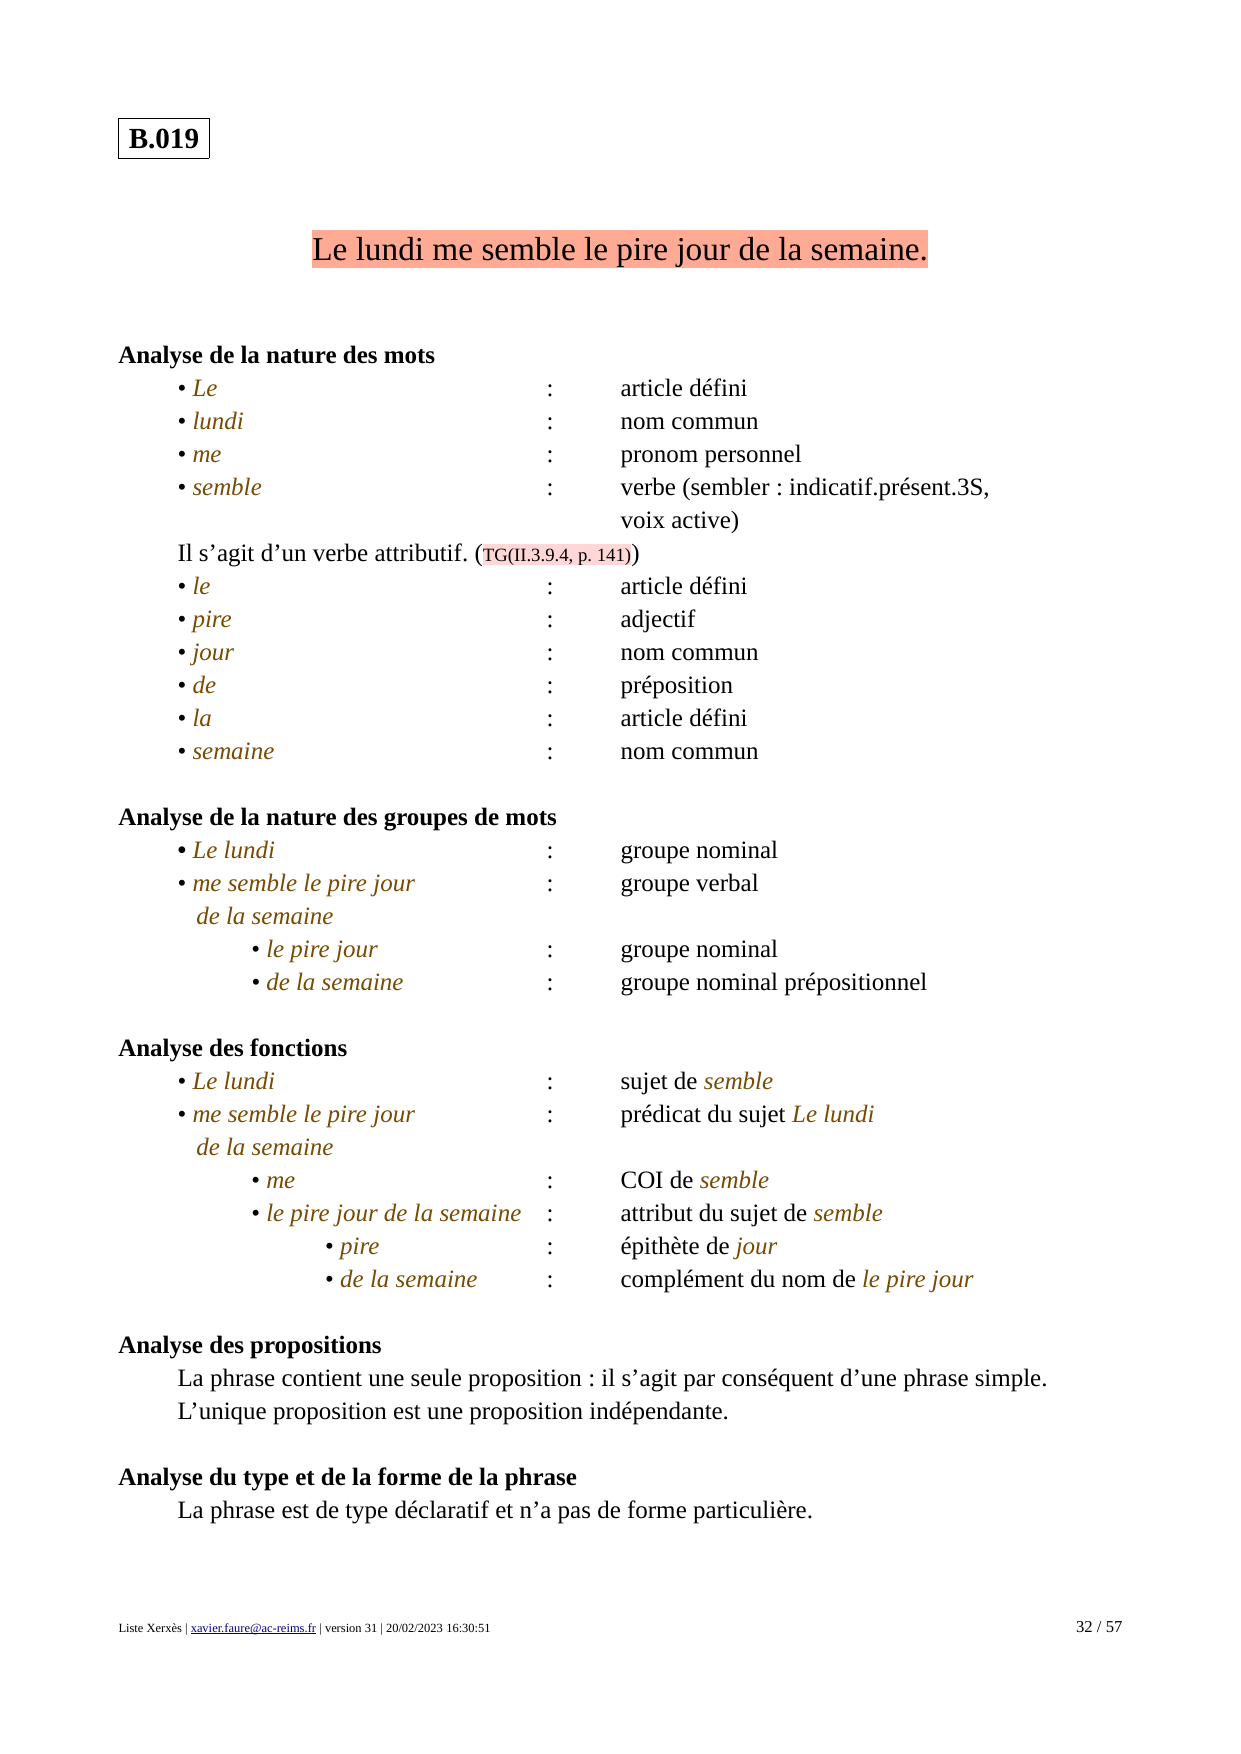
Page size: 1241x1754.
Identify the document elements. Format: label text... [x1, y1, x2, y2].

text • semaine : nom commun [177, 736, 1122, 765]
text • le : article défini [177, 571, 1122, 600]
text • Le : article défini [177, 373, 1122, 402]
text Analyse de la nature des groupes de mots [118, 802, 1122, 831]
text • me semble le pire jour : prédicat du sujet Le lundi [177, 1099, 1122, 1128]
text • de la semaine : complément du nom de le pire jour [177, 1264, 1122, 1293]
text B.019 [119, 119, 209, 158]
text • me : COI de semble [177, 1165, 1122, 1194]
text • me semble le pire jour : groupe verbal [177, 868, 1122, 897]
text • de la semaine : groupe nominal prépositionnel [177, 967, 1122, 996]
text Analyse des fonctions [118, 1033, 1122, 1062]
text • le pire jour : groupe nominal [177, 934, 1122, 963]
text • me : pronom personnel [177, 439, 1122, 468]
text • lundi : nom commun [177, 406, 1122, 434]
text • le pire jour de la semaine : attribut du sujet de semble [177, 1198, 1122, 1227]
text • Le lundi : groupe nominal [177, 835, 1122, 864]
text • pire : épithète de jour [177, 1231, 1122, 1260]
text [210, 118, 1122, 158]
text de la semaine [177, 1132, 1122, 1161]
text La phrase est de type déclaratif et n’a pas de forme particulière. [177, 1496, 1122, 1524]
text Analyse de la nature des mots [118, 340, 1122, 368]
text • de : préposition [177, 670, 1122, 699]
text Analyse des propositions [118, 1330, 1122, 1359]
text • pire : adjectif [177, 604, 1122, 633]
text de la semaine [177, 901, 1122, 930]
text L’unique proposition est une proposition indépendante. [177, 1396, 1122, 1425]
text • la : article défini [177, 703, 1122, 732]
text Il s’agit d’un verbe attributif. (TG(II.3.9.4, p. 141)) [177, 538, 1122, 567]
text La phrase contient une seule proposition : il s’agit par conséquent d’une phrase simple. [177, 1363, 1122, 1392]
text • jour : nom commun [177, 637, 1122, 666]
text • Le lundi : sujet de semble [177, 1066, 1122, 1095]
text Le lundi me semble le pire jour de la semaine. [928, 230, 1122, 268]
text Le lundi me semble le pire jour de la semaine. [118, 230, 312, 268]
text Analyse du type et de la forme de la phrase [118, 1462, 1122, 1491]
text • semble : verbe (sembler : indicatif.présent.3S, [177, 472, 1122, 501]
text voix active) [177, 505, 1122, 534]
